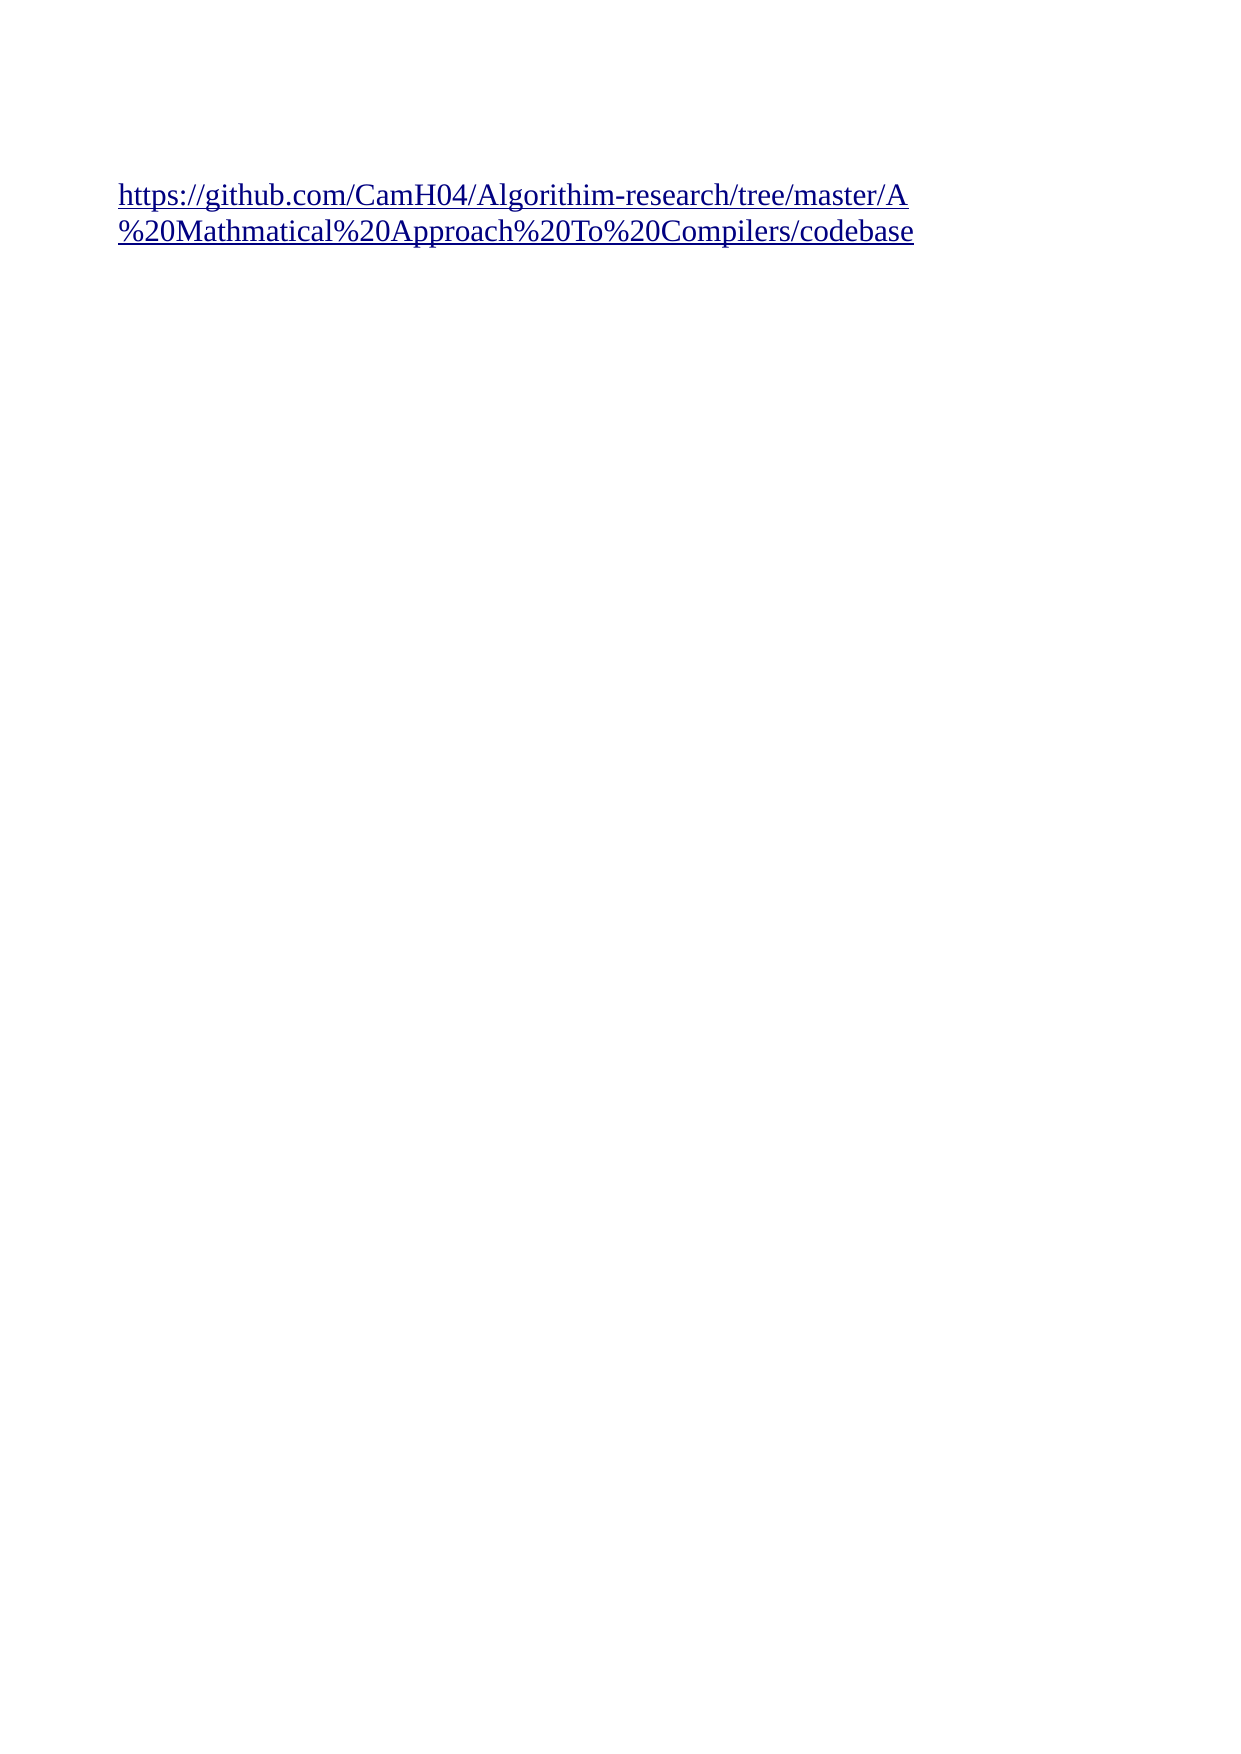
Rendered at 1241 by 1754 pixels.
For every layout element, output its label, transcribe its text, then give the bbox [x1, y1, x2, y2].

text https://github.com/CamH04/Algorithim-research/tree/master/A%20Mathmatical%20Approach%20To%20Compilers/codebase [118, 176, 1122, 248]
